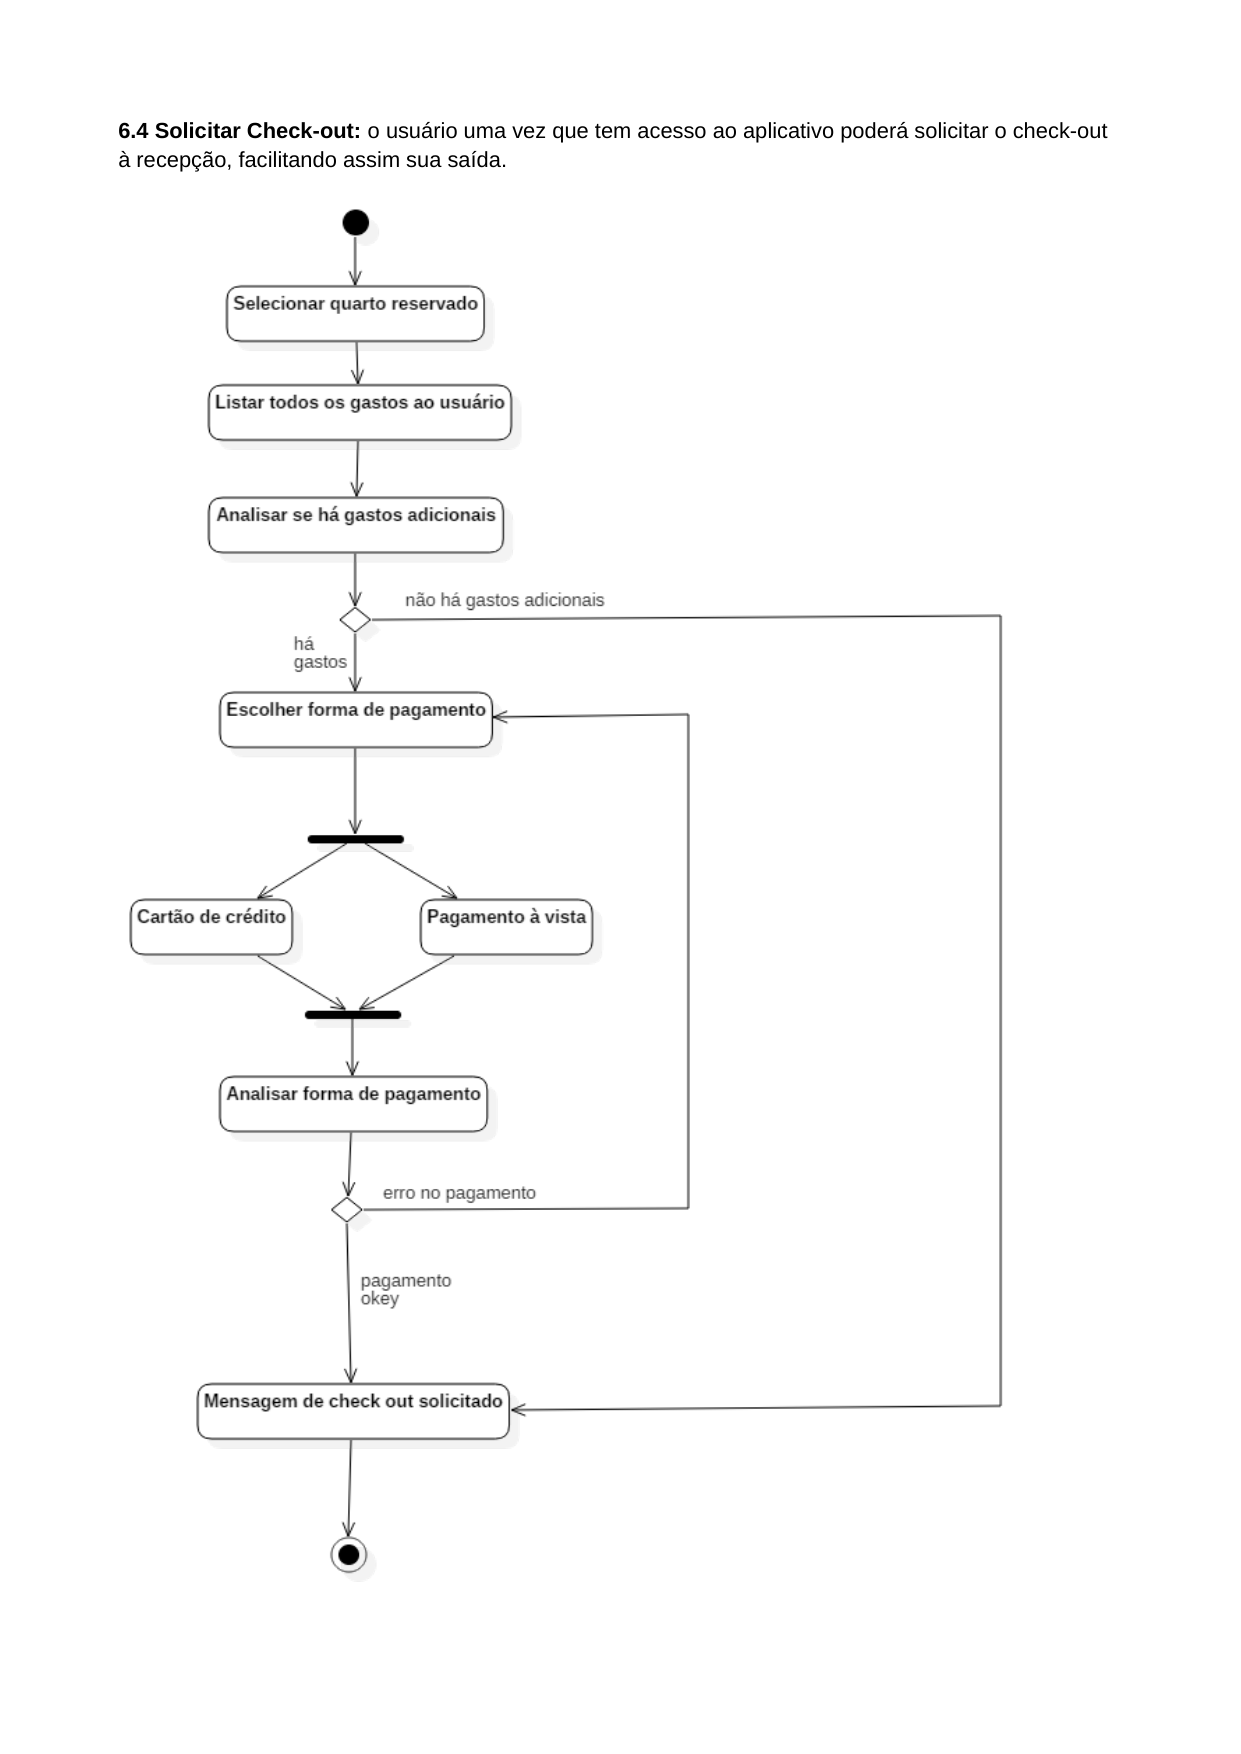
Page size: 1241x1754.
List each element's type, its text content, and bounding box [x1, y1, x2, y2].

picture [117, 196, 1058, 1627]
text 6.4 Solicitar Check-out: o usuário uma vez que tem acesso ao aplicativo poderá solicitar o check-out à recepção, facilitando assim sua saída. [118, 118, 1122, 172]
